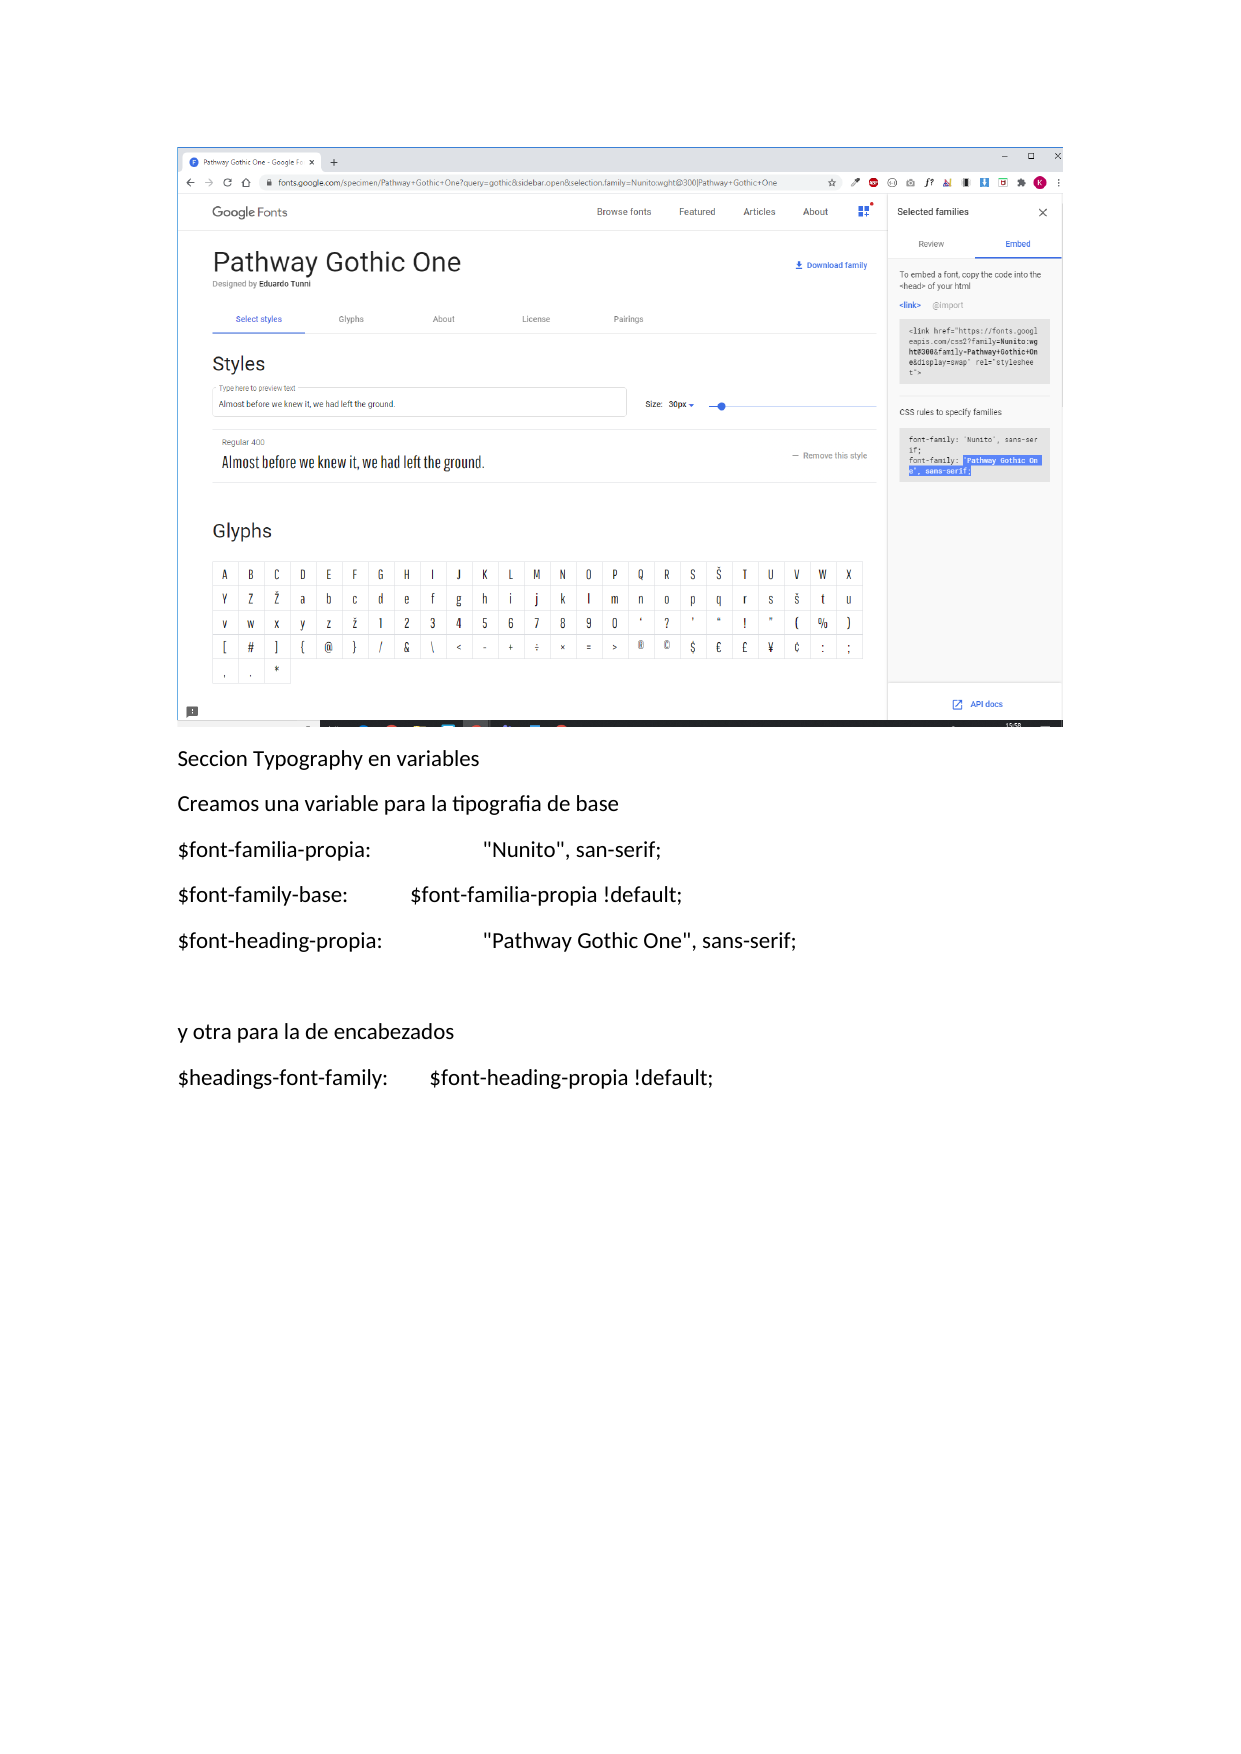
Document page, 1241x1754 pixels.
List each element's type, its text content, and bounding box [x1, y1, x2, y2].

text Seccion Typography en variables [177, 744, 1063, 772]
text $font-heading-propia: "Pathway Gothic One", sans-serif; [177, 926, 1063, 954]
text $font-family-base: $font-familia-propia !default; [177, 881, 1063, 908]
text $font-familia-propia: "Nunito", san-serif; [177, 835, 1063, 863]
text y otra para la de encabezados [177, 1017, 1063, 1045]
text $headings-font-family: $font-heading-propia !default; [177, 1063, 1063, 1091]
text Creamos una variable para la tipografia de base [177, 789, 1063, 817]
